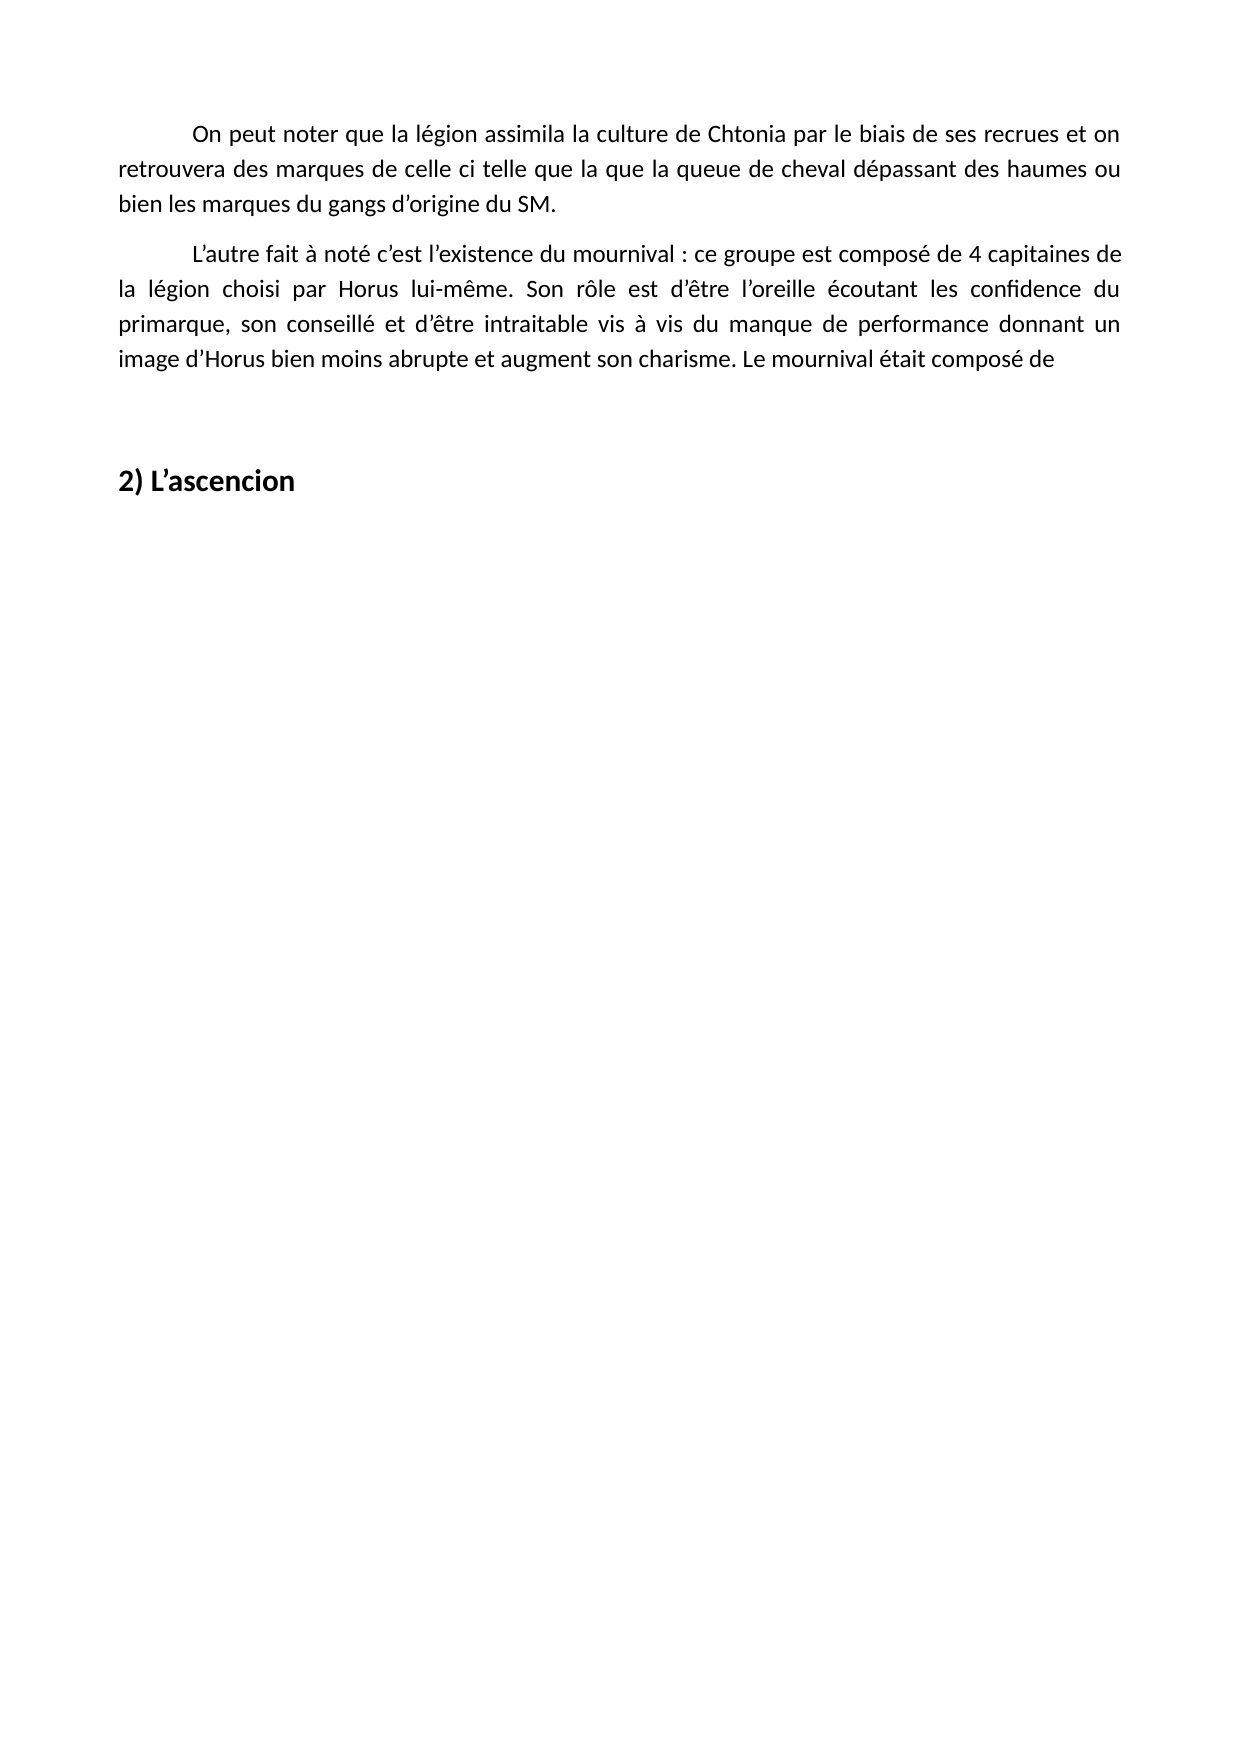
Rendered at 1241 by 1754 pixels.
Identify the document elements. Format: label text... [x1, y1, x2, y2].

subtitle 2) L’ascencion [118, 461, 1122, 499]
text On peut noter que la légion assimila la culture de Chtonia par le biais de ses recrues et on retrouvera des marques de celle ci telle que la que la queue de cheval dépassant des haumes ou bien les marques du gangs d’origine du SM. [118, 118, 1122, 219]
text L’autre fait à noté c’est l’existence du mournival : ce groupe est composé de 4 capitaines de la légion choisi par Horus lui-même. Son rôle est d’être l’oreille écoutant les confidence du primarque, son conseillé et d’être intraitable vis à vis du manque de performance donnant un image d’Horus bien moins abrupte et augment son charisme. Le mournival était composé de [118, 238, 1122, 373]
